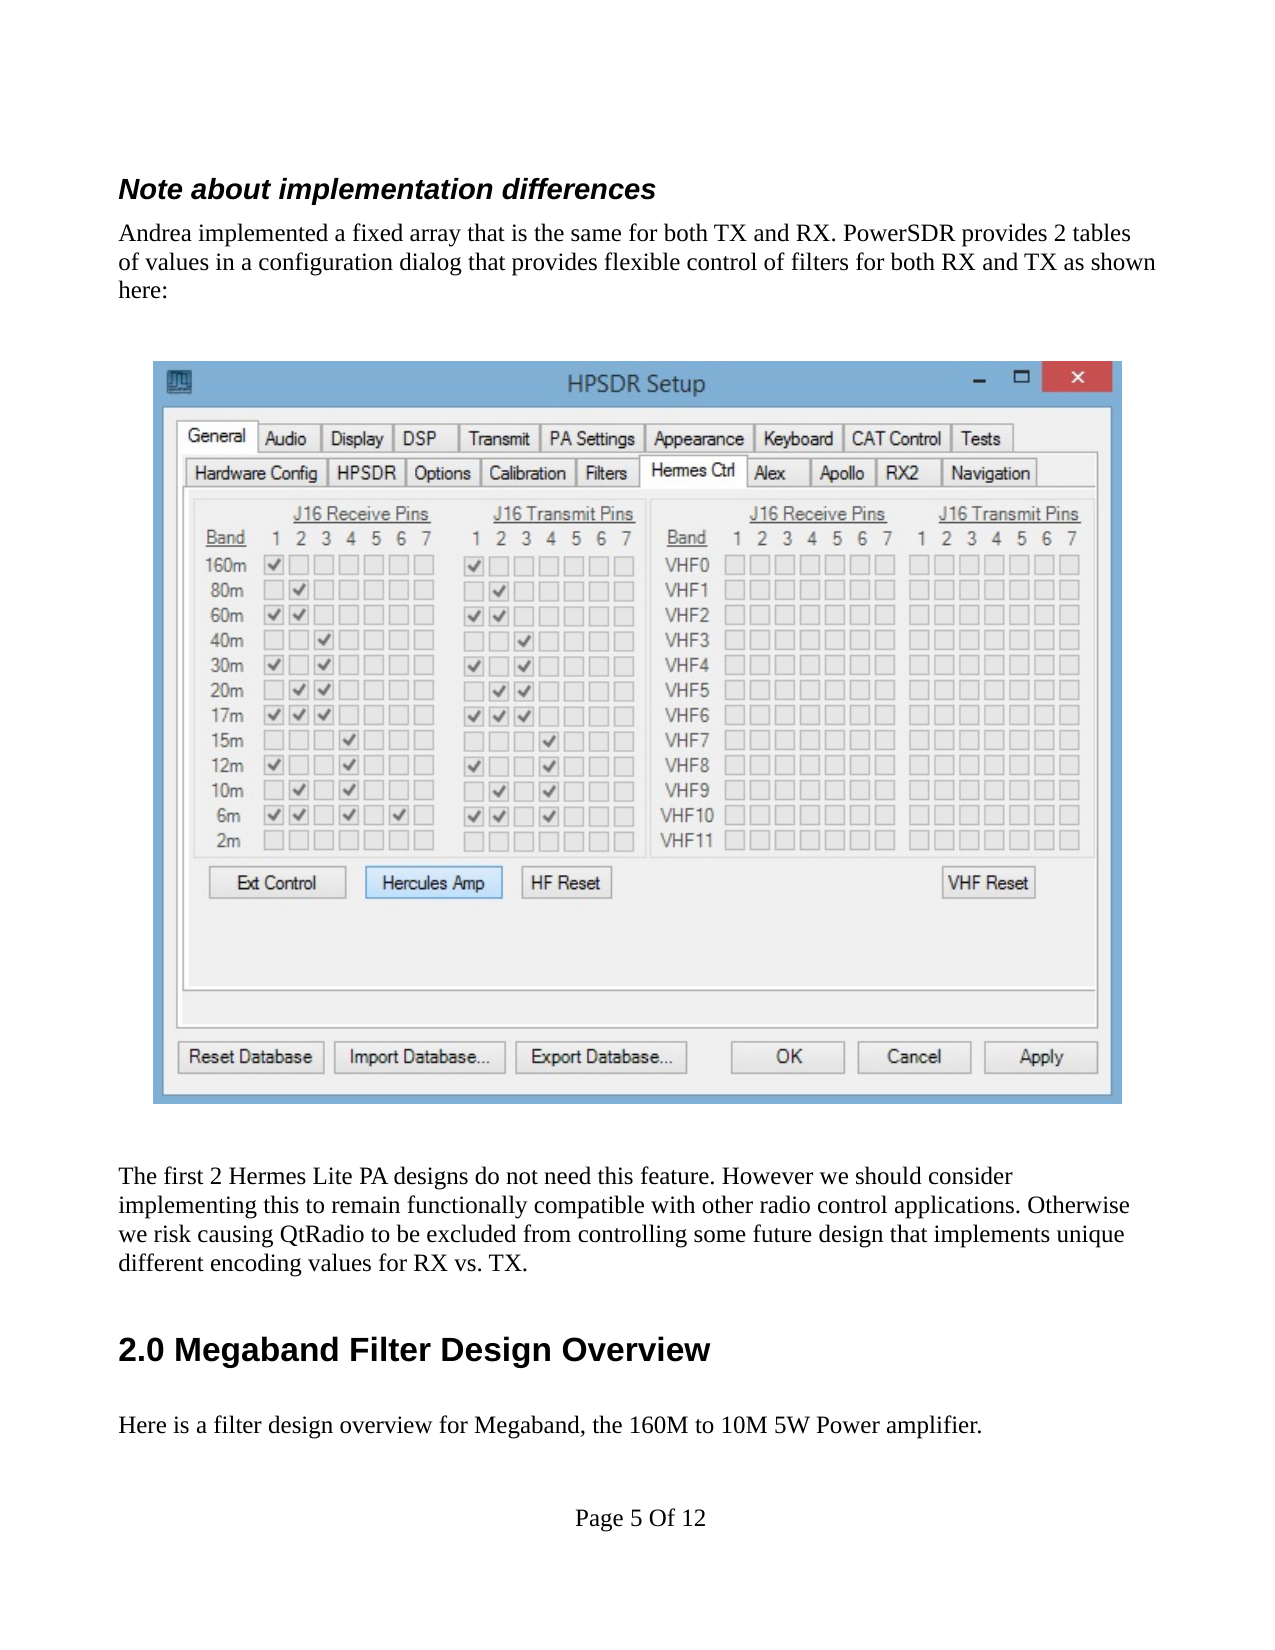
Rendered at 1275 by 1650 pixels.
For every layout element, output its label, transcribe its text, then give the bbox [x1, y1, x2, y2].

picture [153, 361, 1122, 1104]
text Here is a filter design overview for Megaband, the 160M to 10M 5W Power amplifier. [118, 1410, 1157, 1439]
subtitle Note about implementation differences [118, 172, 1157, 205]
text The first 2 Hermes Lite PA designs do not need this feature. However we should consider implementing this to remain functionally compatible with other radio control applications. Otherwise we risk causing QtRadio to be excluded from controlling some future design that implements unique different encoding values for RX vs. TX. [118, 1161, 1157, 1276]
text Andrea implemented a fixed array that is the same for both TX and RX. PowerSDR provides 2 tables of values in a configuration dialog that provides flexible control of filters for both RX and TX as shown here: [118, 218, 1157, 304]
subtitle 2.0 Megaband Filter Design Overview [118, 1330, 1157, 1369]
